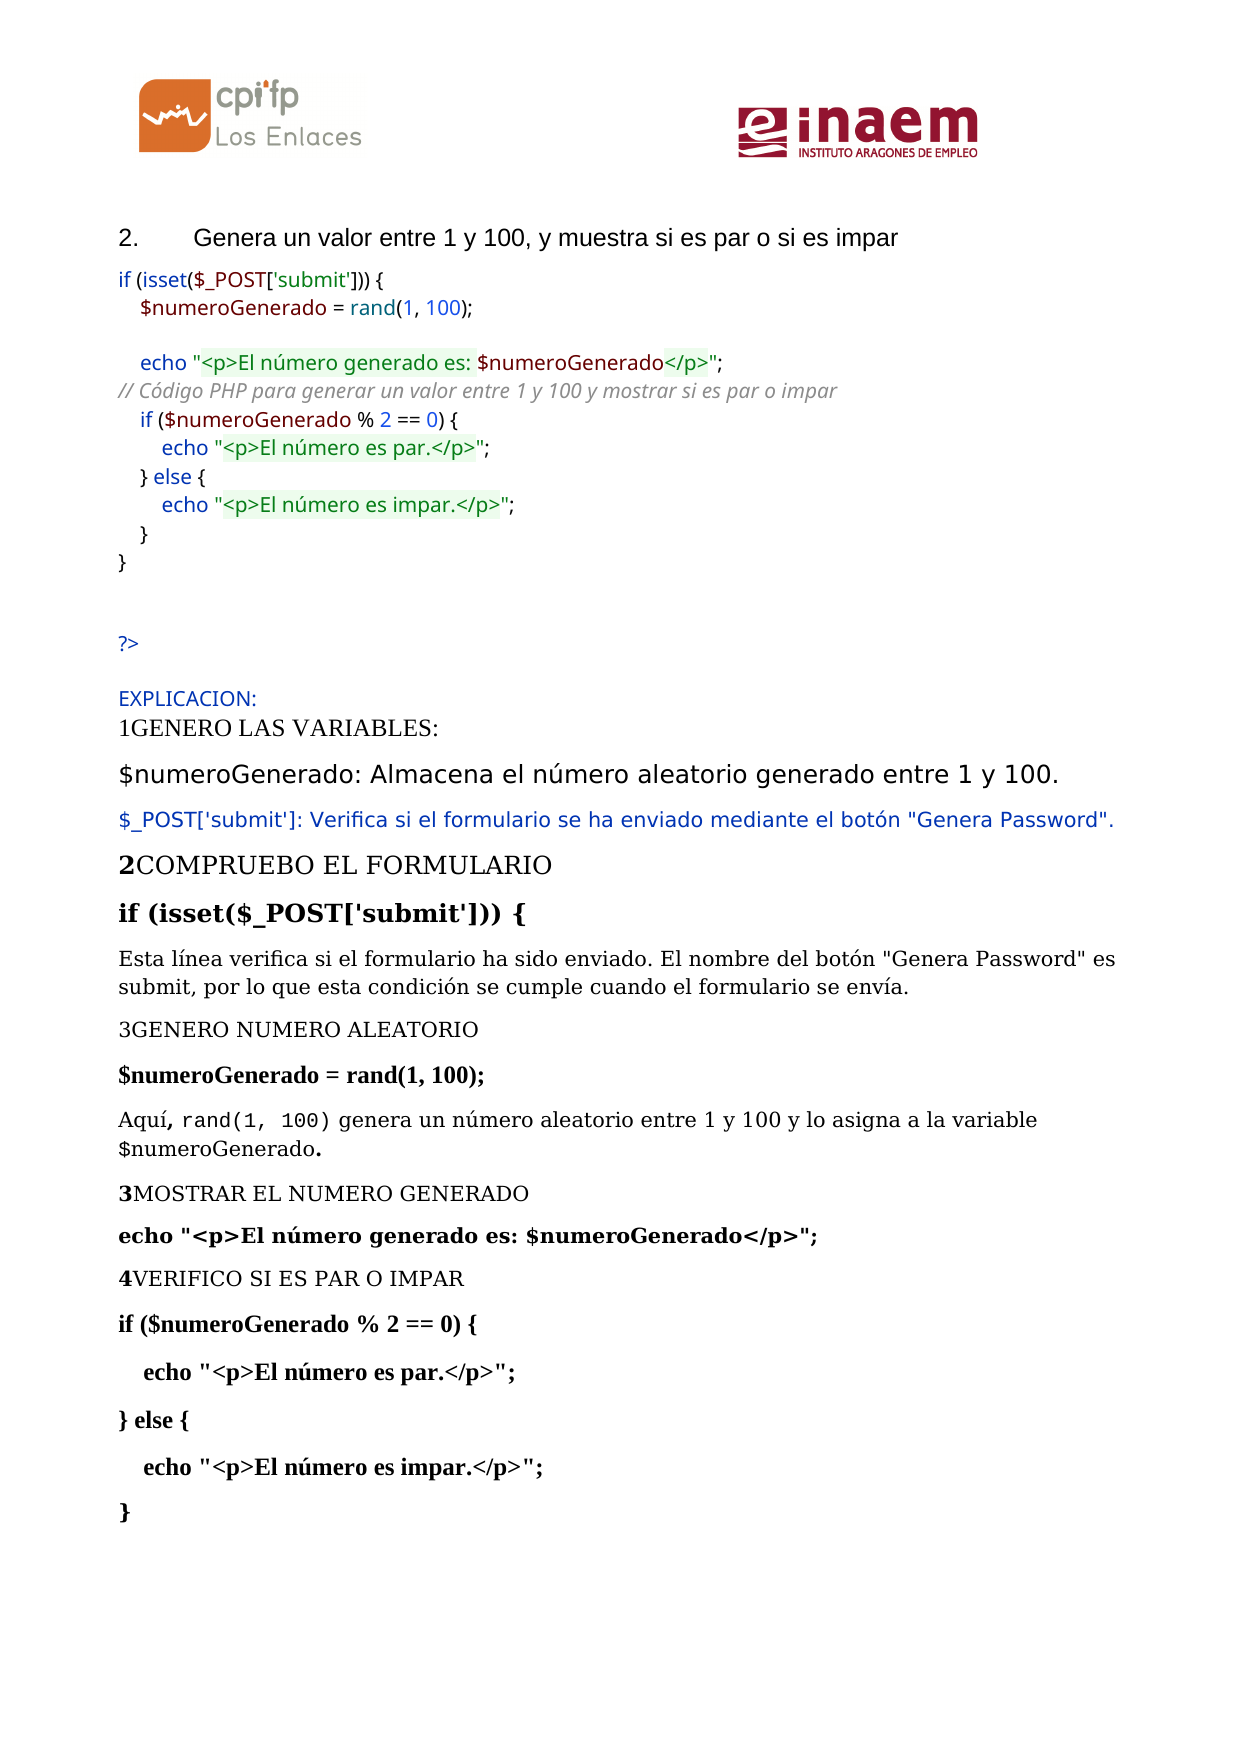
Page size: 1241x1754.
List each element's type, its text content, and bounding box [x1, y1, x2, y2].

picture [132, 73, 368, 158]
text } else { [118, 1405, 1122, 1433]
text $_POST['submit']: Verifica si el formulario se ha enviado mediante el botón "Genera Password". [118, 808, 1122, 833]
text 1GENERO LAS VARIABLES: [118, 713, 1122, 741]
text Aquí, rand(1, 100) genera un número aleatorio entre 1 y 100 y lo asigna a la variable $numeroGenerado. [118, 1108, 1122, 1163]
text echo "<p>El número generado es: $numeroGenerado</p>"; [118, 1224, 1122, 1248]
text $numeroGenerado = rand(1, 100); [118, 1060, 1122, 1089]
text } [118, 1500, 1122, 1524]
text EXPLICACION: [118, 684, 1122, 713]
text $numeroGenerado: Almacena el número aleatorio generado entre 1 y 100. [118, 760, 1122, 789]
text 3GENERO NUMERO ALEATORIO [118, 1018, 1122, 1042]
text if (isset($_POST['submit'])) { $numeroGenerado = rand(1, 100); echo "<p>El número generado es: $numeroGenerado</p>"; // Código PHP para generar un valor entre 1 y 100 y mostrar si es par o impar if ($numeroGenerado % 2 == 0) { echo "<p>El número es par.</p>"; } else { echo "<p>El número es impar.</p>"; } } ?> [118, 265, 1122, 657]
text echo "<p>El número es impar.</p>"; [118, 1452, 1122, 1481]
text 4VERIFICO SI ES PAR O IMPAR [118, 1267, 1122, 1291]
text if (isset($_POST['submit'])) { [118, 899, 1122, 928]
text Esta línea verifica si el formulario ha sido enviado. El nombre del botón "Genera Password" es submit, por lo que esta condición se cumple cuando el formulario se envía. [118, 947, 1122, 999]
subtitle Genera un valor entre 1 y 100, y muestra si es par o si es impar [118, 223, 1122, 252]
text 3MOSTRAR EL NUMERO GENERADO [118, 1181, 1122, 1206]
picture [737, 106, 978, 158]
text echo "<p>El número es par.</p>"; [118, 1357, 1122, 1386]
text if ($numeroGenerado % 2 == 0) { [118, 1309, 1122, 1338]
text 2COMPRUEBO EL FORMULARIO [118, 851, 1122, 880]
